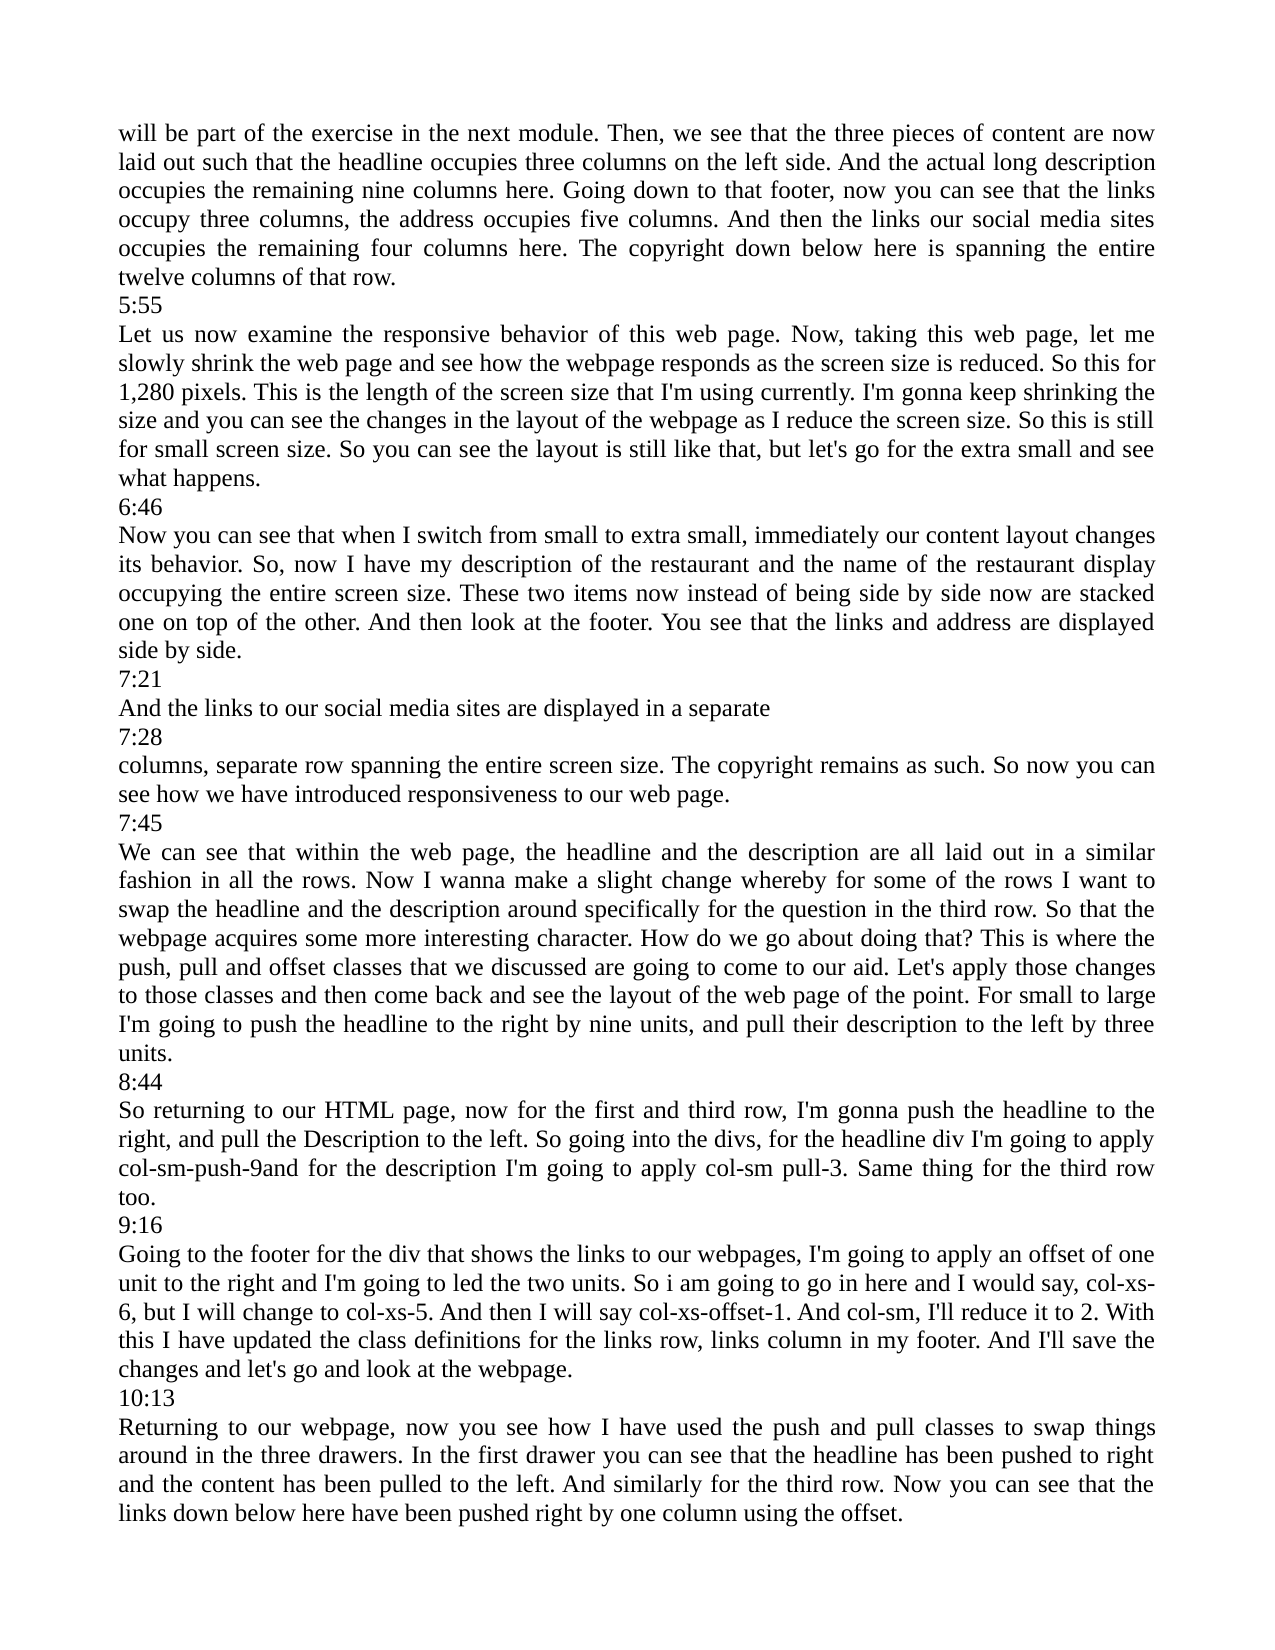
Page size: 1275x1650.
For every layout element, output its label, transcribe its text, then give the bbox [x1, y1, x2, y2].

text 7:21 [118, 664, 1157, 693]
text 7:45 [118, 808, 1157, 837]
text Returning to our webpage, now you see how I have used the push and pull classes to swap things around in the three drawers. In the first drawer you can see that the headline has been pushed to right and the content has been pulled to the left. And similarly for the third row. Now you can see that the links down below here have been pushed right by one column using the offset. [118, 1412, 1157, 1527]
text We can see that within the web page, the headline and the description are all laid out in a similar fashion in all the rows. Now I wanna make a slight change whereby for some of the rows I want to swap the headline and the description around specifically for the question in the third row. So that the webpage acquires some more interesting character. How do we go about doing that? This is where the push, pull and offset classes that we discussed are going to come to our aid. Let's apply those changes to those classes and then come back and see the layout of the web page of the point. For small to large I'm going to push the headline to the right by nine units, and pull their description to the left by three units. [118, 837, 1157, 1067]
text And the links to our social media sites are displayed in a separate [118, 693, 1157, 722]
text 9:16 [118, 1211, 1157, 1239]
text will be part of the exercise in the next module. Then, we see that the three pieces of content are now laid out such that the headline occupies three columns on the left side. And the actual long description occupies the remaining nine columns here. Going down to that footer, now you can see that the links occupy three columns, the address occupies five columns. And then the links our social media sites occupies the remaining four columns here. The copyright down below here is spanning the entire twelve columns of that row. [118, 118, 1157, 291]
text Going to the footer for the div that shows the links to our webpages, I'm going to apply an offset of one unit to the right and I'm going to led the two units. So i am going to go in here and I would say, col-xs-6, but I will change to col-xs-5. And then I will say col-xs-offset-1. And col-sm, I'll reduce it to 2. With this I have updated the class definitions for the links row, links column in my footer. And I'll save the changes and let's go and look at the webpage. [118, 1239, 1157, 1383]
text 10:13 [118, 1383, 1157, 1412]
text columns, separate row spanning the entire screen size. The copyright remains as such. So now you can see how we have introduced responsiveness to our web page. [118, 751, 1157, 808]
text 7:28 [118, 722, 1157, 751]
text Let us now examine the responsive behavior of this web page. Now, taking this web page, let me slowly shrink the web page and see how the webpage responds as the screen size is reduced. So this for 1,280 pixels. This is the length of the screen size that I'm using currently. I'm gonna keep shrinking the size and you can see the changes in the layout of the webpage as I reduce the screen size. So this is still for small screen size. So you can see the layout is still like that, but let's go for the extra small and see what happens. [118, 319, 1157, 492]
text So returning to our HTML page, now for the first and third row, I'm gonna push the headline to the right, and pull the Description to the left. So going into the divs, for the headline div I'm going to apply col-sm-push-9and for the description I'm going to apply col-sm pull-3. Same thing for the third row too. [118, 1096, 1157, 1211]
text Now you can see that when I switch from small to extra small, immediately our content layout changes its behavior. So, now I have my description of the restaurant and the name of the restaurant display occupying the entire screen size. These two items now instead of being side by side now are stacked one on top of the other. And then look at the footer. You see that the links and address are displayed side by side. [118, 521, 1157, 664]
text 5:55 [118, 291, 1157, 319]
text 8:44 [118, 1067, 1157, 1096]
text 6:46 [118, 492, 1157, 521]
